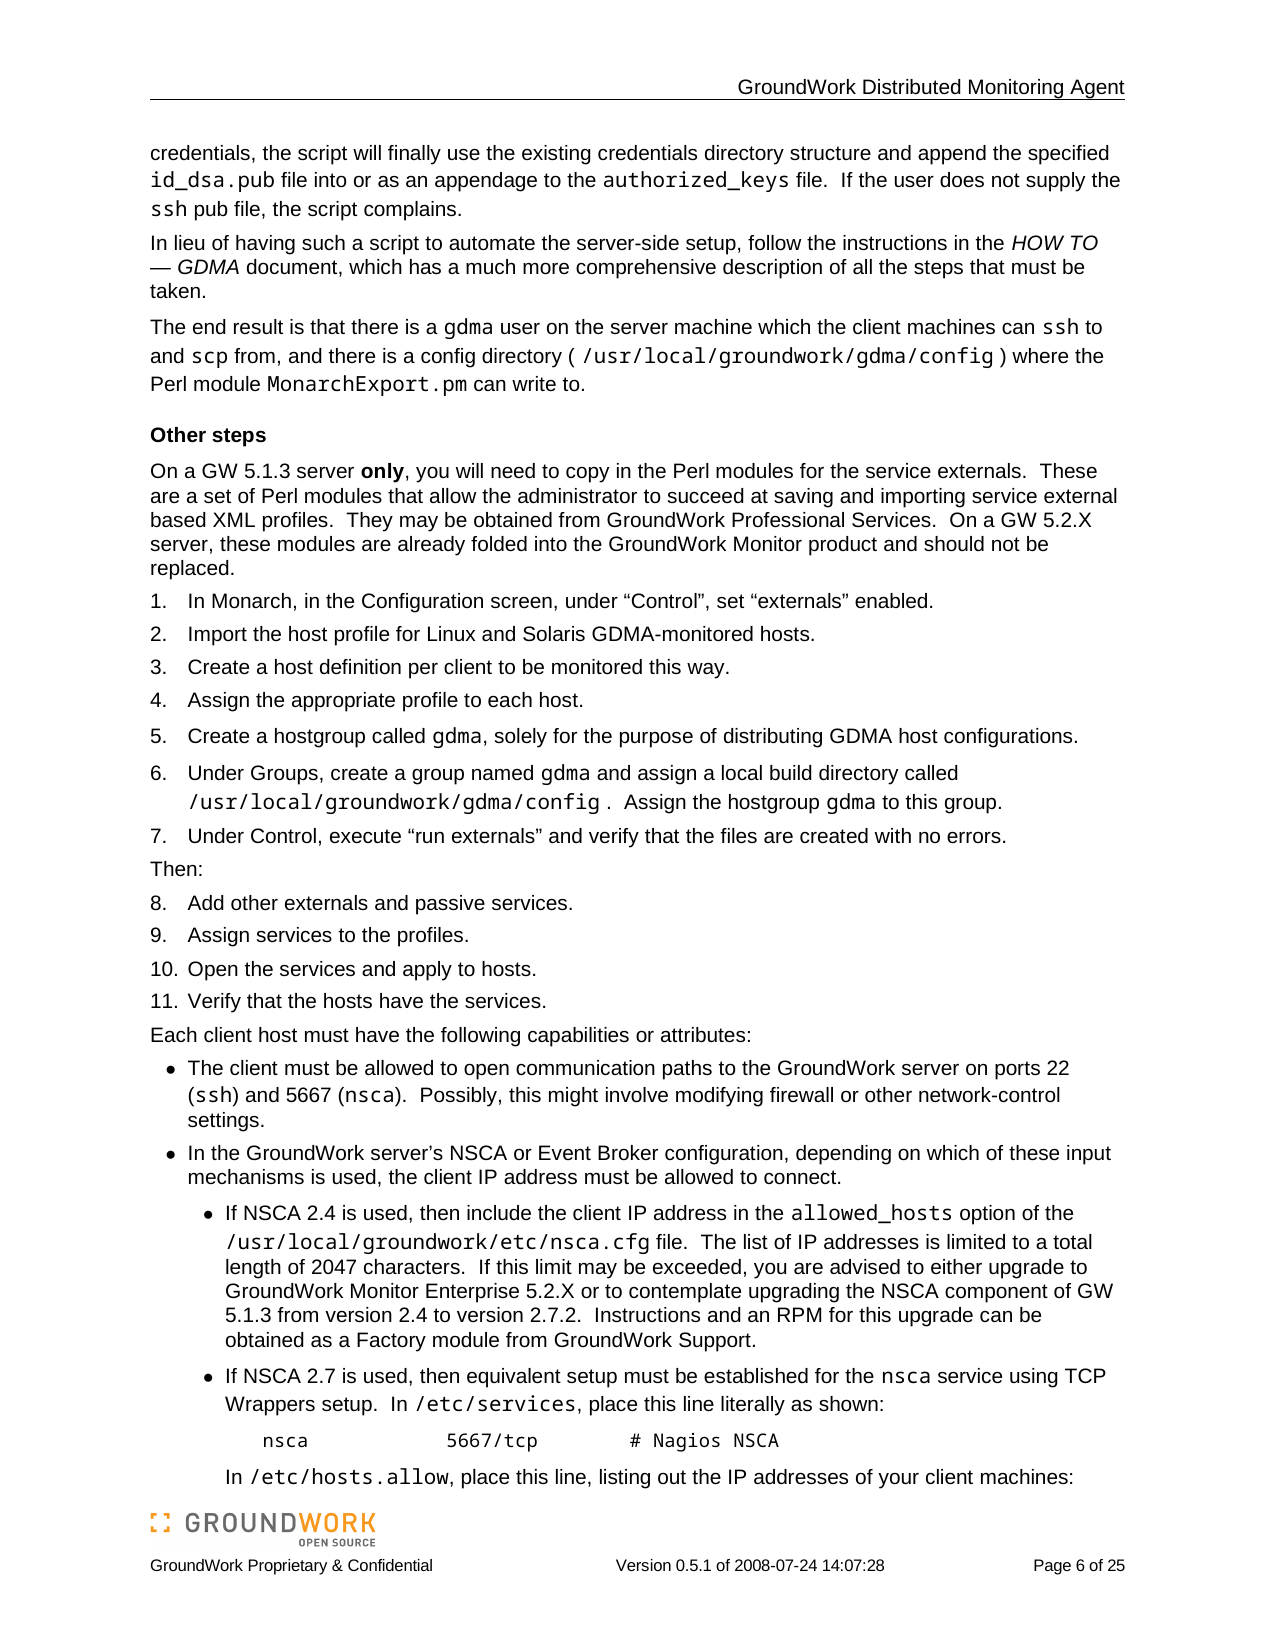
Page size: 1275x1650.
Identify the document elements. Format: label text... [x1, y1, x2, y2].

list In the GroundWork server’s NSCA or Event Broker configuration, depending on which of these input mechanisms is used, the client IP address must be allowed to connect. [165, 1141, 1125, 1189]
picture [150, 1512, 375, 1547]
list Open the services and apply to hosts. [150, 956, 1125, 981]
list Verify that the hosts have the services. [150, 989, 1125, 1013]
list Create a host definition per client to be monitored this way. [150, 655, 1125, 679]
text On a GW 5.1.3 server only, you will need to copy in the Perl modules for the service externals. These are a set of Perl modules that allow the administrator to succeed at saving and importing service external based XML profiles. They may be obtained from GroundWork Professional Services. On a GW 5.2.X server, these modules are already folded into the GroundWork Monitor product and should not be replaced. [150, 459, 1125, 580]
list If NSCA 2.7 is used, then equivalent setup must be established for the nsca service using TCP Wrappers setup. In /etc/services, place this line literally as shown: [202, 1361, 1125, 1418]
list In /etc/hosts.allow, place this line, listing out the IP addresses of your client machines: [202, 1462, 1125, 1490]
list Under Groups, create a group named gdma and assign a local build directory called /usr/local/groundwork/gdma/config . Assign the hostgroup gdma to this group. [150, 758, 1125, 815]
text Each client host must have the following capabilities or attributes: [150, 1022, 1125, 1047]
list Under Control, execute “run externals” and verify that the files are created with no errors. [150, 824, 1125, 848]
list Assign services to the profiles. [150, 923, 1125, 947]
subtitle Other steps [150, 423, 1125, 447]
text credentials, the script will finally use the existing credentials directory structure and append the specified id_dsa.pub file into or as an appendage to the authorized_keys file. If the user does not supply the ssh pub file, the script complains. [150, 141, 1125, 222]
text In lieu of having such a script to automate the server-side setup, follow the instructions in the HOW TO — GDMA document, which has a much more comprehensive description of all the steps that must be taken. [150, 231, 1125, 303]
list Assign the appropriate profile to each host. [150, 688, 1125, 712]
list In Monarch, in the Configuration screen, under “Control”, set “externals” enabled. [150, 589, 1125, 613]
list Create a hostgroup called gdma, solely for the purpose of distributing GDMA host configurations. [150, 721, 1125, 749]
text nsca 5667/tcp # Nagios NSCA [262, 1427, 1125, 1453]
list Import the host profile for Linux and Solaris GDMA-monitored hosts. [150, 622, 1125, 646]
list Add other externals and passive services. [150, 890, 1125, 914]
text The end result is that there is a gdma user on the server machine which the client machines can ssh to and scp from, and there is a config directory ( /usr/local/groundwork/gdma/config ) where the Perl module MonarchExport.pm can write to. [150, 312, 1125, 398]
list If NSCA 2.4 is used, then include the client IP address in the allowed_hosts option of the /usr/local/groundwork/etc/nsca.cfg file. The list of IP addresses is limited to a total length of 2047 characters. If this limit may be exceeded, you are advised to either upgrade to GroundWork Monitor Enterprise 5.2.X or to contemplate upgrading the NSCA component of GW 5.1.3 from version 2.4 to version 2.7.2. Instructions and an RPM for this upgrade can be obtained as a Factory module from GroundWork Support. [202, 1198, 1125, 1352]
text Then: [150, 857, 1125, 881]
list The client must be allowed to open communication paths to the GroundWork server on ports 22 (ssh) and 5667 (nsca). Possibly, this might involve modifying firewall or other network-control settings. [165, 1056, 1125, 1132]
